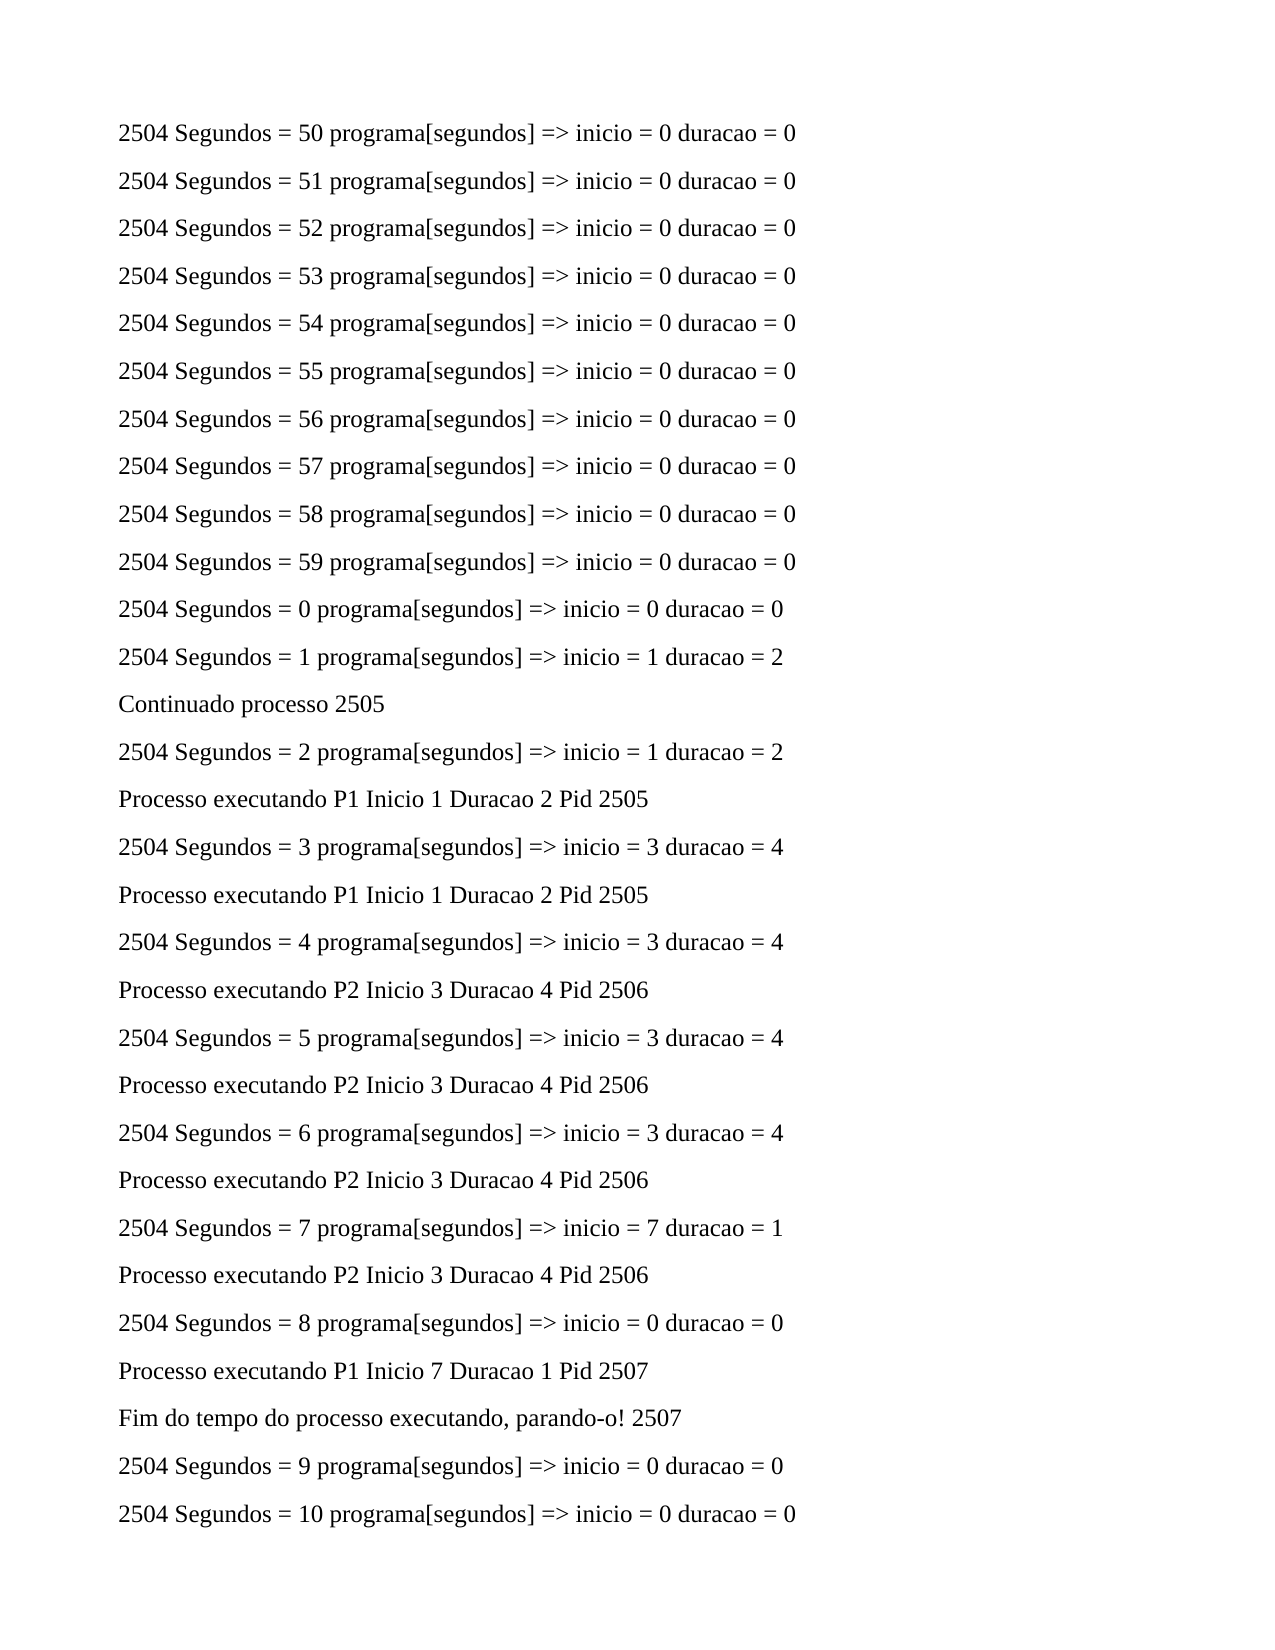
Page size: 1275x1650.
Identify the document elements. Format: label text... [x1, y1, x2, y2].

text 2504 Segundos = 4 programa[segundos] => inicio = 3 duracao = 4 [118, 927, 1157, 956]
text 2504 Segundos = 59 programa[segundos] => inicio = 0 duracao = 0 [118, 547, 1157, 575]
text 2504 Segundos = 58 programa[segundos] => inicio = 0 duracao = 0 [118, 499, 1157, 528]
text Processo executando P2 Inicio 3 Duracao 4 Pid 2506 [118, 975, 1157, 1004]
text 2504 Segundos = 52 programa[segundos] => inicio = 0 duracao = 0 [118, 213, 1157, 242]
text 2504 Segundos = 50 programa[segundos] => inicio = 0 duracao = 0 [118, 118, 1157, 147]
text Processo executando P2 Inicio 3 Duracao 4 Pid 2506 [118, 1070, 1157, 1099]
text 2504 Segundos = 3 programa[segundos] => inicio = 3 duracao = 4 [118, 832, 1157, 861]
text 2504 Segundos = 8 programa[segundos] => inicio = 0 duracao = 0 [118, 1308, 1157, 1337]
text 2504 Segundos = 9 programa[segundos] => inicio = 0 duracao = 0 [118, 1451, 1157, 1480]
text 2504 Segundos = 2 programa[segundos] => inicio = 1 duracao = 2 [118, 737, 1157, 766]
text 2504 Segundos = 0 programa[segundos] => inicio = 0 duracao = 0 [118, 594, 1157, 623]
text 2504 Segundos = 54 programa[segundos] => inicio = 0 duracao = 0 [118, 308, 1157, 337]
text Processo executando P1 Inicio 7 Duracao 1 Pid 2507 [118, 1356, 1157, 1384]
text 2504 Segundos = 1 programa[segundos] => inicio = 1 duracao = 2 [118, 642, 1157, 671]
text 2504 Segundos = 55 programa[segundos] => inicio = 0 duracao = 0 [118, 356, 1157, 385]
text 2504 Segundos = 53 programa[segundos] => inicio = 0 duracao = 0 [118, 261, 1157, 290]
text Processo executando P2 Inicio 3 Duracao 4 Pid 2506 [118, 1261, 1157, 1289]
text 2504 Segundos = 7 programa[segundos] => inicio = 7 duracao = 1 [118, 1213, 1157, 1242]
text 2504 Segundos = 57 programa[segundos] => inicio = 0 duracao = 0 [118, 451, 1157, 480]
text 2504 Segundos = 10 programa[segundos] => inicio = 0 duracao = 0 [118, 1499, 1157, 1527]
text Continuado processo 2505 [118, 689, 1157, 718]
text 2504 Segundos = 56 programa[segundos] => inicio = 0 duracao = 0 [118, 404, 1157, 432]
text 2504 Segundos = 6 programa[segundos] => inicio = 3 duracao = 4 [118, 1118, 1157, 1147]
text 2504 Segundos = 51 programa[segundos] => inicio = 0 duracao = 0 [118, 166, 1157, 194]
text Fim do tempo do processo executando, parando-o! 2507 [118, 1403, 1157, 1432]
text Processo executando P1 Inicio 1 Duracao 2 Pid 2505 [118, 784, 1157, 813]
text Processo executando P2 Inicio 3 Duracao 4 Pid 2506 [118, 1165, 1157, 1194]
text Processo executando P1 Inicio 1 Duracao 2 Pid 2505 [118, 880, 1157, 908]
text 2504 Segundos = 5 programa[segundos] => inicio = 3 duracao = 4 [118, 1023, 1157, 1051]
